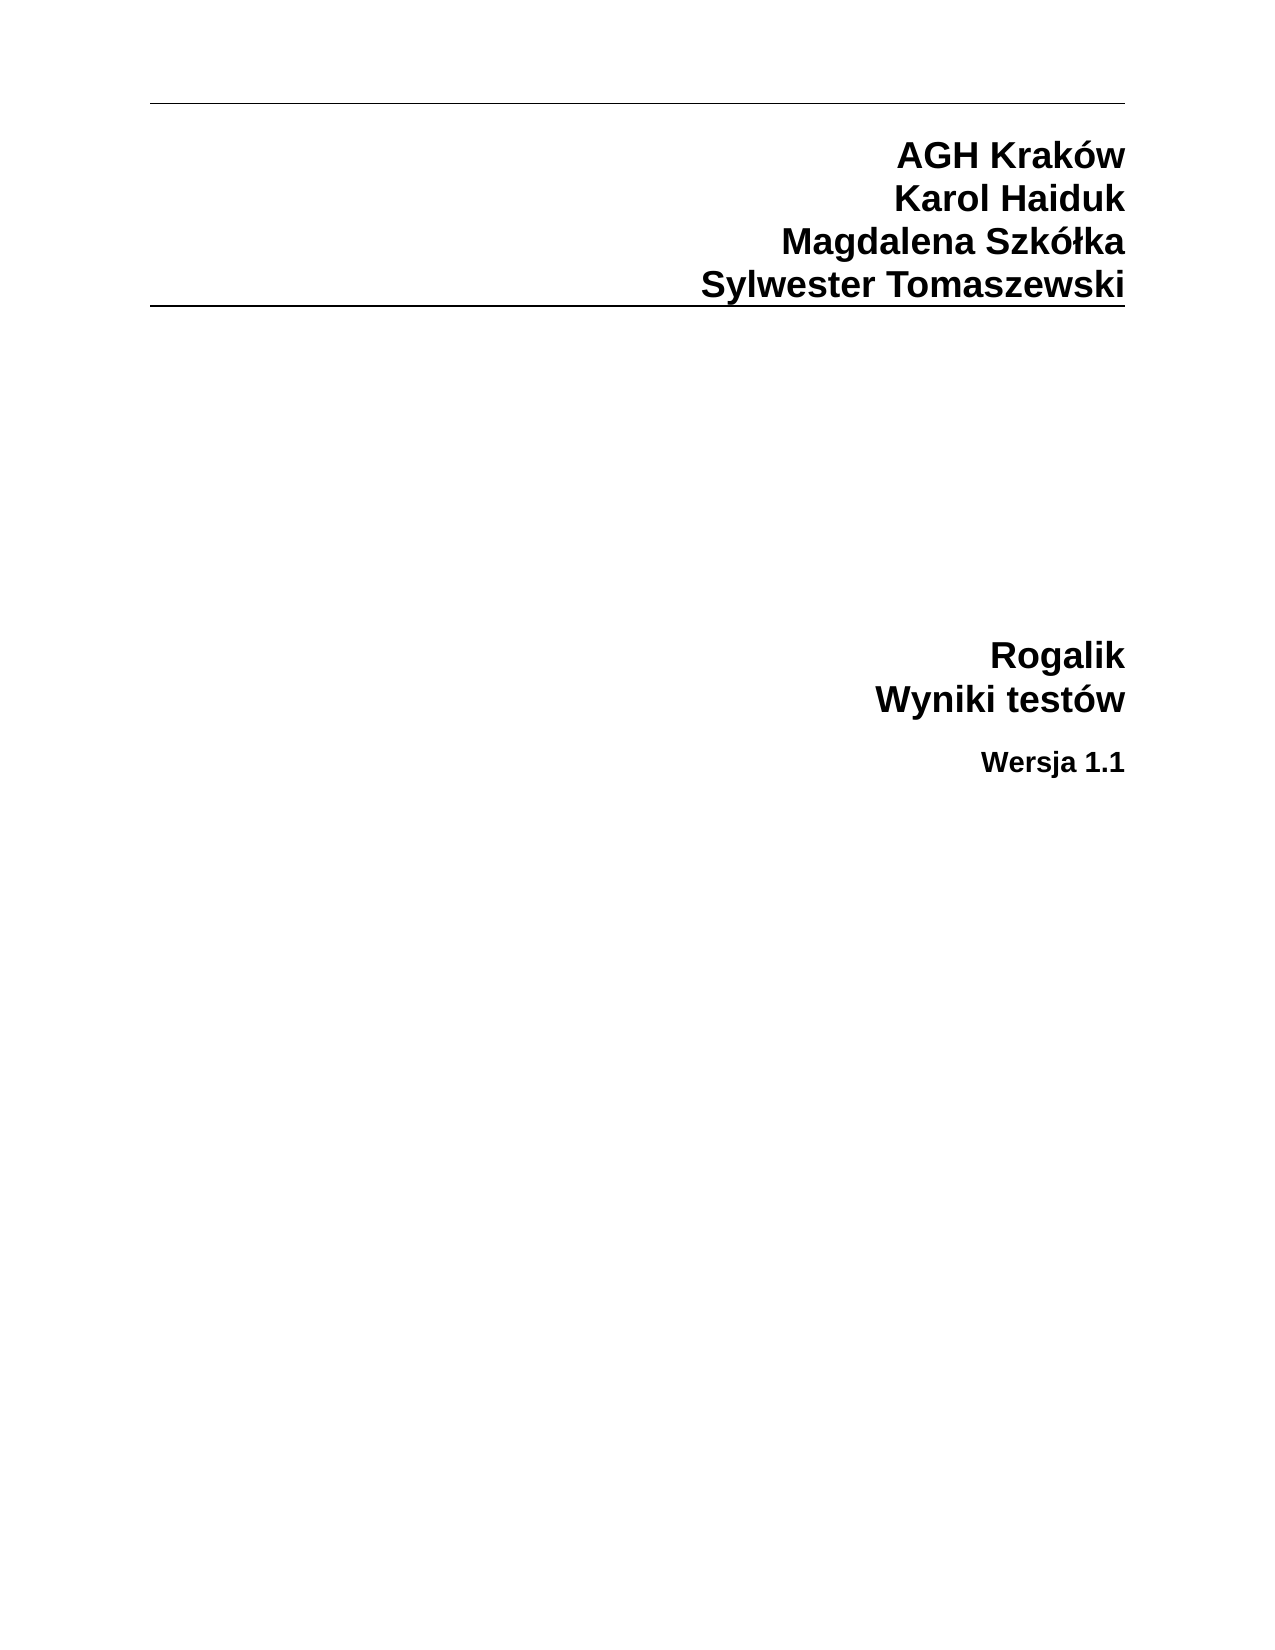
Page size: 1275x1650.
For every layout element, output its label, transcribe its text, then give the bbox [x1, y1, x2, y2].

text Wersja 1.1 [150, 745, 1125, 778]
text Wyniki testów [150, 677, 1125, 720]
text Rogalik [150, 634, 1125, 677]
